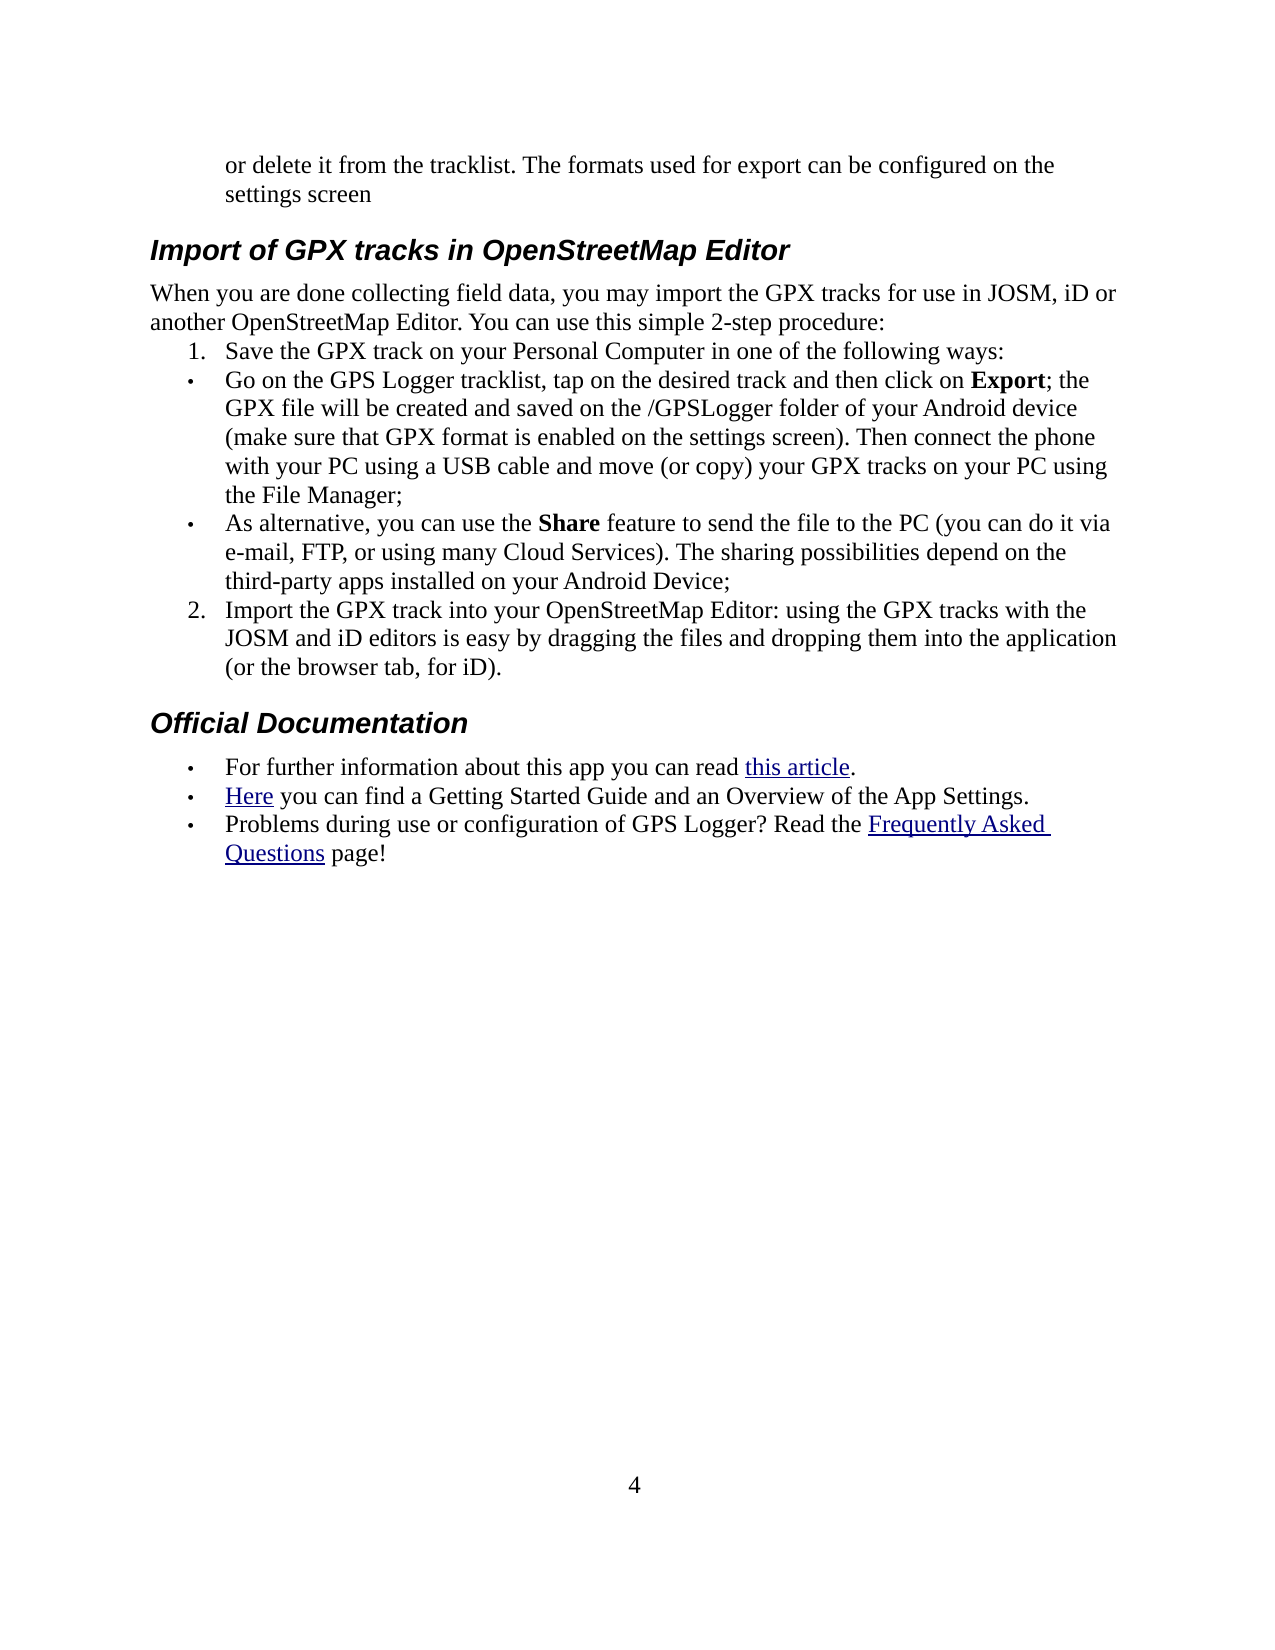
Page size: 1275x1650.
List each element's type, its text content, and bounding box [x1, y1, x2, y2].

subtitle Official Documentation [150, 706, 1125, 739]
list Go on the GPS Logger tracklist, tap on the desired track and then click on Export; the GPX file will be created and saved on the /GPSLogger folder of your Android device (make sure that GPX format is enabled on the settings screen). Then connect the phone with your PC using a USB cable and move (or copy) your GPX tracks on your PC using the File Manager; [187, 365, 1125, 508]
list Here you can find a Getting Started Guide and an Overview of the App Settings. [187, 781, 1125, 809]
list Problems during use or configuration of GPS Logger? Read the Frequently Asked Questions page! [187, 809, 1125, 867]
list or delete it from the tracklist. The formats used for export can be configured on the settings screen [187, 150, 1125, 207]
list Save the GPX track on your Personal Computer in one of the following ways: [187, 336, 1125, 365]
list Import the GPX track into your OpenStreetMap Editor: using the GPX tracks with the JOSM and iD editors is easy by dragging the files and dropping them into the application (or the browser tab, for iD). [187, 595, 1125, 681]
list As alternative, you can use the Share feature to send the file to the PC (you can do it via e-mail, FTP, or using many Cloud Services). The sharing possibilities depend on the third-party apps installed on your Android Device; [187, 508, 1125, 595]
list For further information about this app you can read this article. [187, 752, 1125, 781]
subtitle Import of GPX tracks in OpenStreetMap Editor [150, 232, 1125, 266]
text When you are done collecting field data, you may import the GPX tracks for use in JOSM, iD or another OpenStreetMap Editor. You can use this simple 2-step procedure: [150, 278, 1125, 336]
